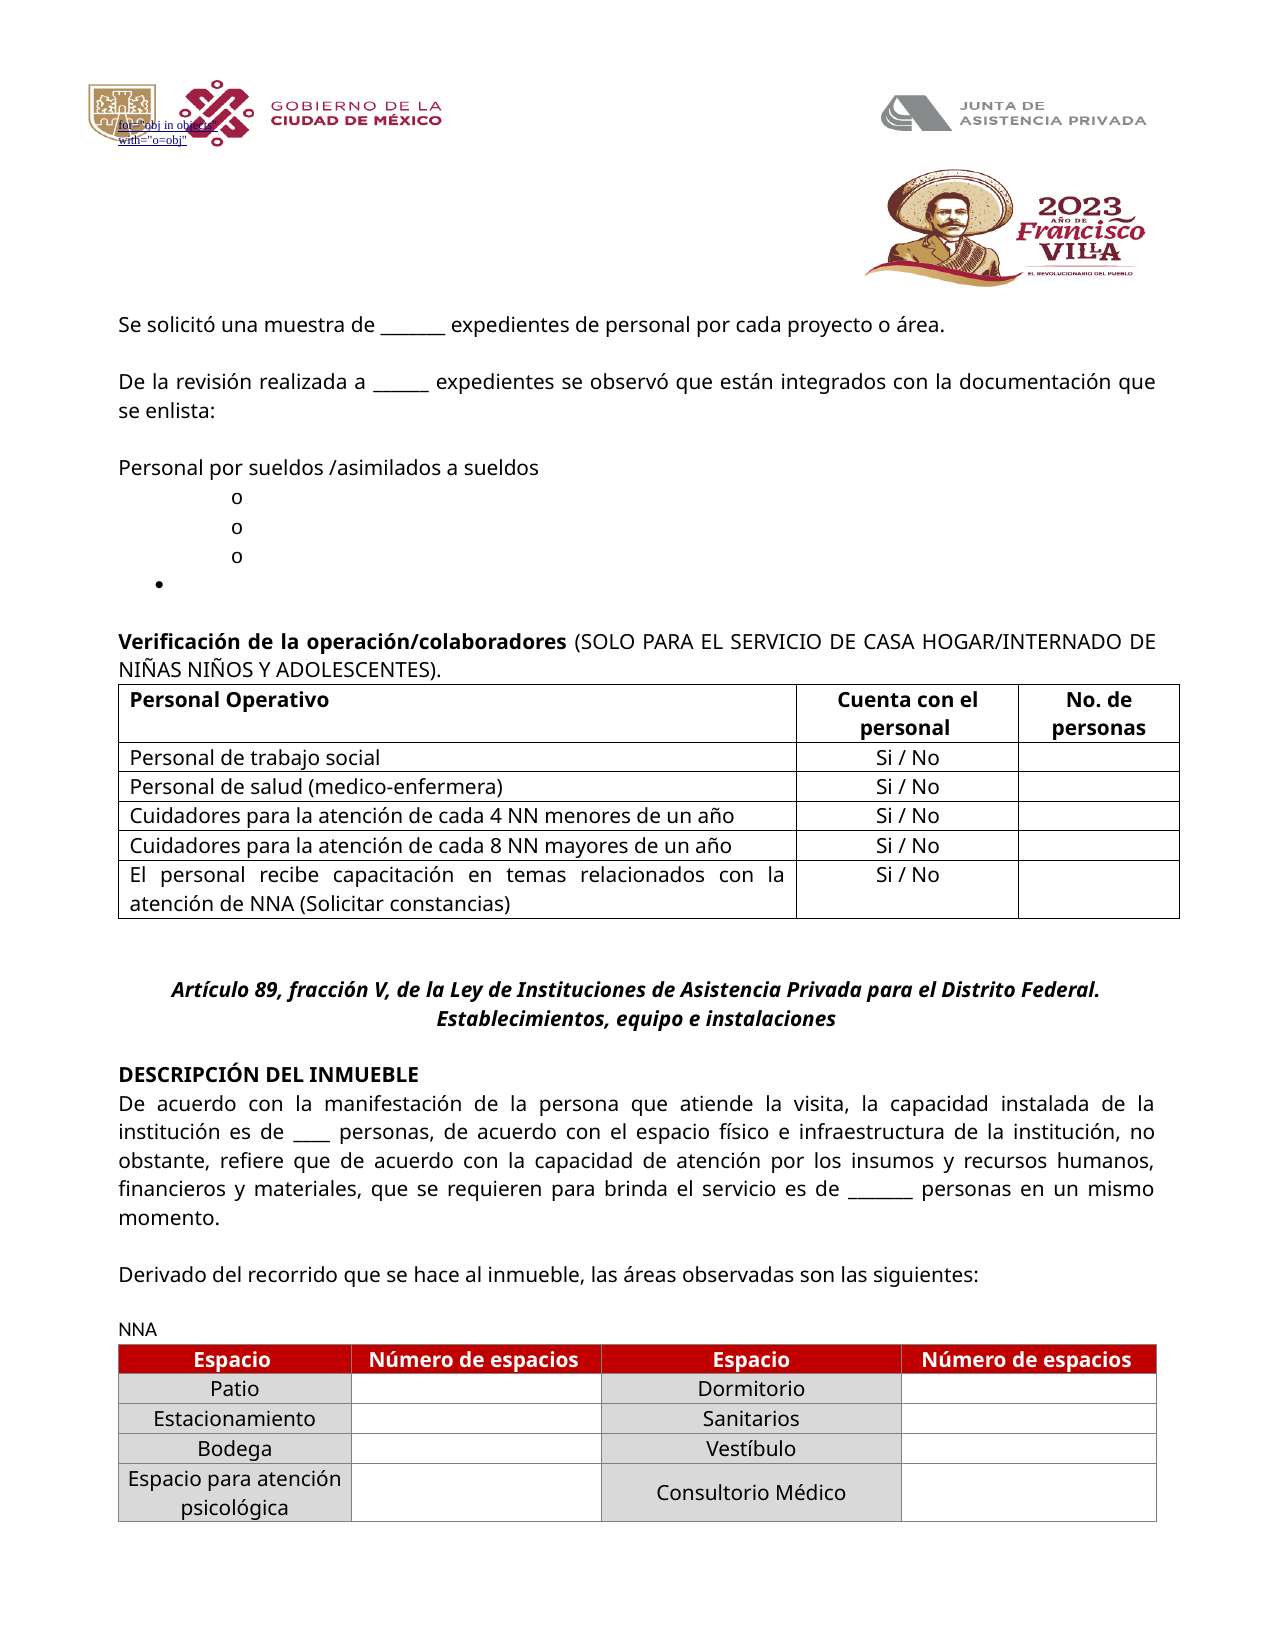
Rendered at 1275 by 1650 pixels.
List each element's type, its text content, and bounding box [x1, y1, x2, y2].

text Personal por sueldos /asimilados a sueldos [118, 453, 1157, 481]
table_cell [352, 1374, 601, 1403]
table_cell [902, 1374, 1156, 1403]
table_header Número de espacios [352, 1345, 601, 1373]
table_cell Vestíbulo [602, 1434, 901, 1463]
table_header Espacio [602, 1345, 901, 1373]
table_cell Si / No [797, 861, 1018, 917]
table_cell [1019, 772, 1179, 801]
table_cell Si / No [797, 831, 1018, 859]
table_cell [902, 1434, 1156, 1463]
table_header Número de espacios [902, 1345, 1156, 1373]
text Se solicitó una muestra de _______ expedientes de personal por cada proyecto o área. [118, 311, 1157, 339]
table_header Personal Operativo [119, 685, 796, 742]
table_cell Cuidadores para la atención de cada 8 NN mayores de un año [119, 831, 796, 859]
table_cell [1019, 802, 1179, 830]
table_cell El personal recibe capacitación en temas relacionados con la atención de NNA (Solicitar constancias) [119, 861, 796, 917]
table_cell [1019, 831, 1179, 859]
table_cell Personal de salud (medico-enfermera) [119, 772, 796, 801]
table_cell Si / No [797, 802, 1018, 830]
text De acuerdo con la manifestación de la persona que atiende la visita, la capacidad instalada de la institución es de ____ personas, de acuerdo con el espacio físico e infraestructura de la institución, no obstante, refiere que de acuerdo con la capacidad de atención por los insumos y recursos humanos, financieros y materiales, que se requieren para brinda el servicio es de _______ personas en un mismo momento. [118, 1089, 1157, 1231]
table_header Espacio [119, 1345, 351, 1373]
table_cell [352, 1464, 601, 1521]
text Derivado del recorrido que se hace al inmueble, las áreas observadas son las siguientes: [118, 1260, 1157, 1288]
table_cell Si / No [797, 772, 1018, 801]
text Verificación de la operación/colaboradores (SOLO PARA EL SERVICIO DE CASA HOGAR/INTERNADO DE NIÑAS NIÑOS Y ADOLESCENTES). [118, 627, 1157, 684]
table_cell [1019, 861, 1179, 917]
table_cell Consultorio Médico [602, 1464, 901, 1521]
table_cell [1019, 743, 1179, 771]
table_cell [902, 1404, 1156, 1433]
text DESCRIPCIÓN DEL INMUEBLE [118, 1061, 1157, 1089]
table_cell [352, 1434, 601, 1463]
table_header No. de personas [1019, 685, 1179, 742]
table_cell [902, 1464, 1156, 1521]
table_cell Bodega [119, 1434, 351, 1463]
table_cell Estacionamiento [119, 1404, 351, 1433]
picture [0, 30, 1270, 291]
table_cell Espacio para atención psicológica [119, 1464, 351, 1521]
text NNA [118, 1317, 1157, 1342]
table_cell Sanitarios [602, 1404, 901, 1433]
table_cell Cuidadores para la atención de cada 4 NN menores de un año [119, 802, 796, 830]
table_cell [352, 1404, 601, 1433]
table_cell Dormitorio [602, 1374, 901, 1403]
text De la revisión realizada a ______ expedientes se observó que están integrados con la documentación que se enlista: [118, 367, 1157, 424]
table_cell Patio [119, 1374, 351, 1403]
table_header Cuenta con el personal [797, 685, 1018, 742]
table_cell Si / No [797, 743, 1018, 771]
text Artículo 89, fracción V, de la Ley de Instituciones de Asistencia Privada para el Distrito Federal. [118, 975, 1157, 1004]
table_cell Personal de trabajo social [119, 743, 796, 771]
text Establecimientos, equipo e instalaciones [118, 1004, 1157, 1032]
